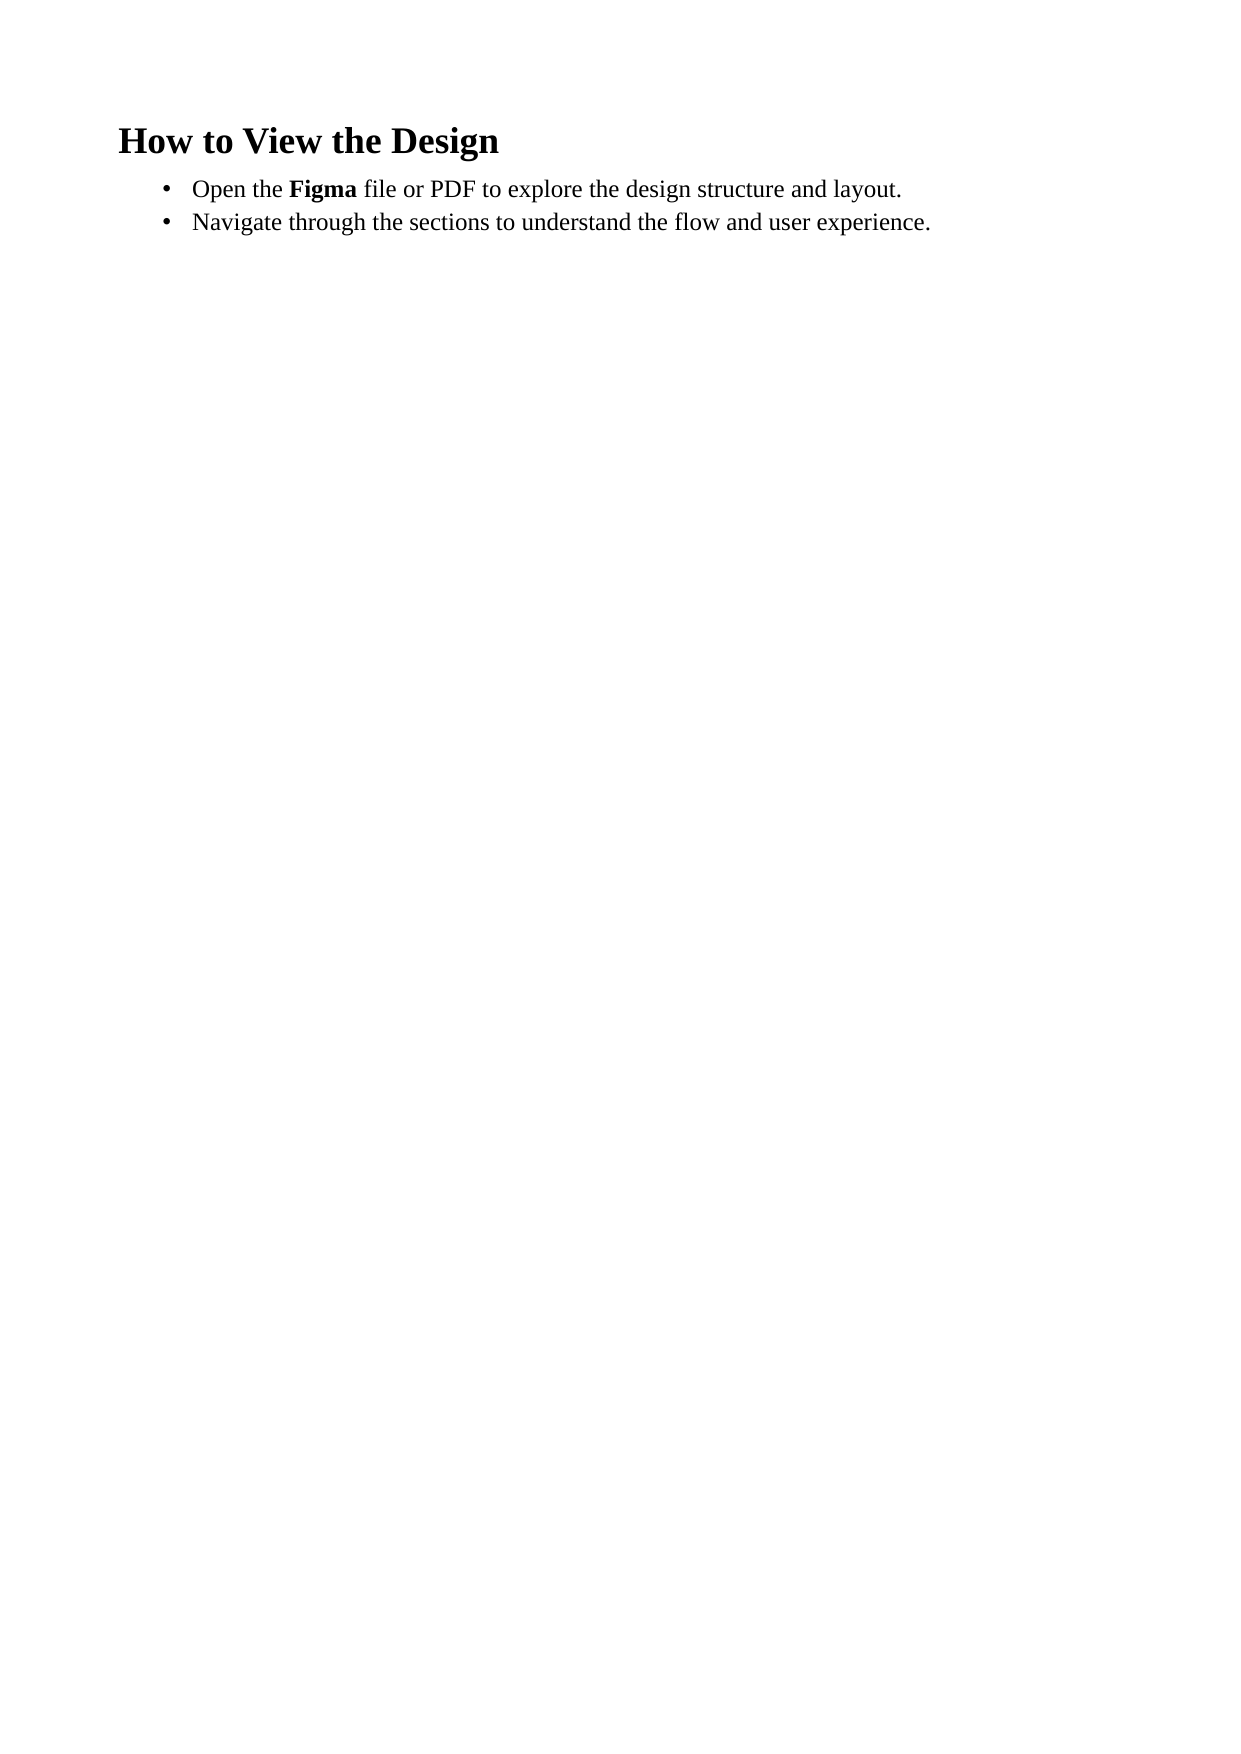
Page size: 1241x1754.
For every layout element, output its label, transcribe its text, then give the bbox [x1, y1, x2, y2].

list Open the Figma file or PDF to explore the design structure and layout. [162, 174, 1122, 202]
subtitle How to View the Design [118, 118, 1122, 161]
list Navigate through the sections to understand the flow and user experience. [162, 207, 1122, 236]
